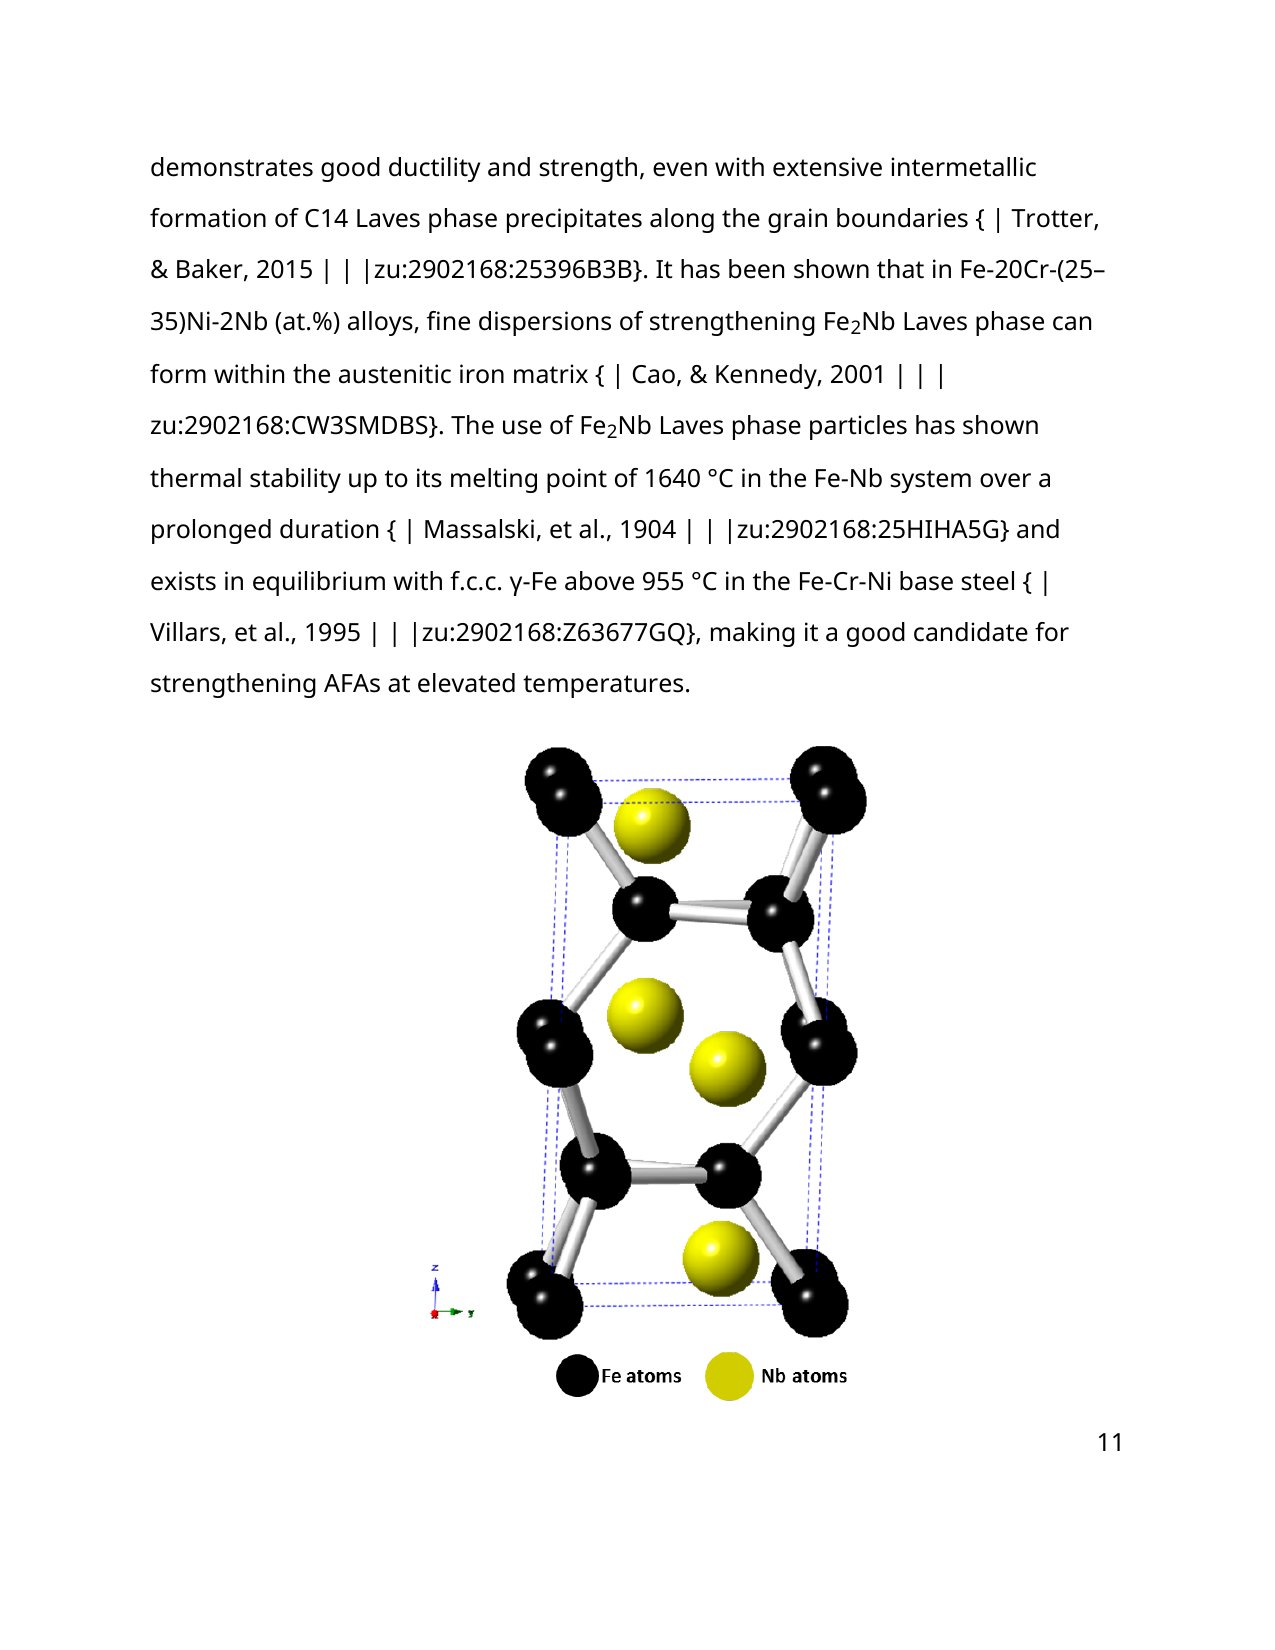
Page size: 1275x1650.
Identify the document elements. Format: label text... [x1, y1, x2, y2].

picture [422, 716, 928, 1401]
text demonstrates good ductility and strength, even with extensive intermetallic formation of C14 Laves phase precipitates along the grain boundaries { | Trotter, & Baker, 2015 | | |zu:2902168:25396B3B}. It has been shown that in Fe-20Cr-(25–35)Ni-2Nb (at.%) alloys, fine dispersions of strengthening Fe2Nb Laves phase can form within the austenitic iron matrix { | Cao, & Kennedy, 2001 | | |zu:2902168:CW3SMDBS}. The use of Fe2Nb Laves phase particles has shown thermal stability up to its melting point of 1640 °C in the Fe-Nb system over a prolonged duration { | Massalski, et al., 1904 | | |zu:2902168:25HIHA5G} and exists in equilibrium with f.c.c. γ-Fe above 955 °C in the Fe-Cr-Ni base steel { | Villars, et al., 1995 | | |zu:2902168:Z63677GQ}, making it a good candidate for strengthening AFAs at elevated temperatures. [150, 150, 1125, 699]
